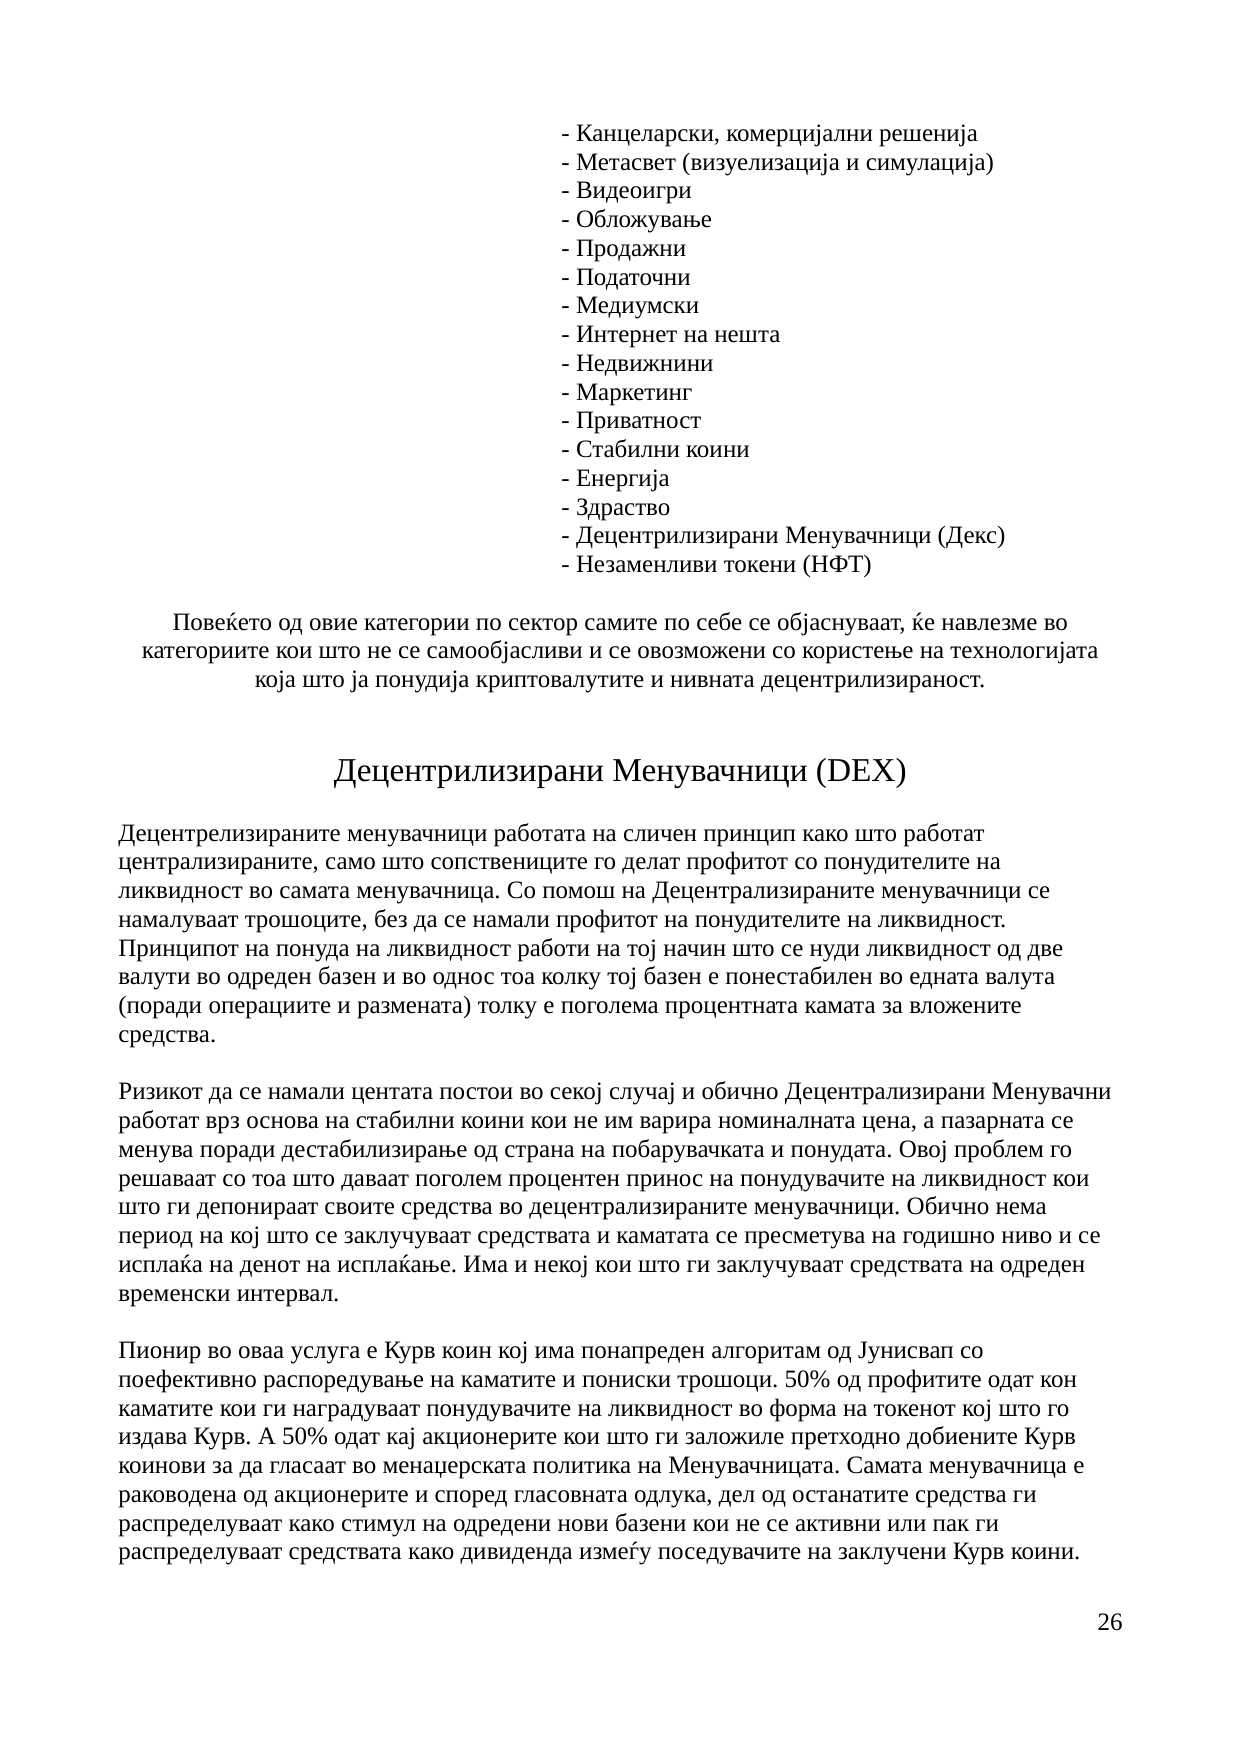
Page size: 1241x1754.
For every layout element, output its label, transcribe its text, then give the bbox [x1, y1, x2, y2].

text - Незаменливи токени (НФТ) [118, 549, 1122, 578]
text - Интернет на нешта [118, 319, 1122, 348]
text - Енергија [118, 463, 1122, 492]
text - Канцеларски, комерцијални решенија [118, 118, 1122, 147]
text - Здраство [118, 492, 1122, 521]
text - Продажни [118, 233, 1122, 262]
text Пионир во оваа услуга е Курв коин кој има понапреден алгоритам од Јунисвап со поефективно распоредување на каматите и пониски трошоци. 50% од профитите одат кон каматите кои ги наградуваат понудувачите на ликвидност во форма на токенот кој што го издава Курв. А 50% одат кај акционерите кои што ги заложиле претходно добиените Курв коинови за да гласаат во менаџерската политика на Менувачницата. Самата менувачница е раководена од акционерите и според гласовната одлука, дел од останатите средства ги распределуваат како стимул на одредени нови базени кои не се активни или пак ги распределуваат средствата како дивиденда измеѓу поседувачите на заклучени Курв коини. [118, 1335, 1122, 1565]
text - Маркетинг [118, 377, 1122, 406]
text Ризикот да се намали центата постои во секој случај и обично Децентрализирани Менувачни работат врз основа на стабилни коини кои не им варира номиналната цена, а пазарната се менува поради дестабилизирање од страна на побарувачката и понудата. Овој проблем го решаваат со тоа што даваат поголем процентен принос на понудувачите на ликвидност кои што ги депонираат своите средства во децентрализираните менувачници. Обично нема период на кој што се заклучуваат средствата и каматата се пресметува на годишно ниво и се исплаќа на денот на исплаќање. Има и некој кои што ги заклучуваат средствата на одреден временски интервал. [118, 1076, 1122, 1306]
text - Податочни [118, 262, 1122, 291]
text Децентрилизирани Менувачници (DEX) [118, 751, 1122, 789]
text - Стабилни коини [118, 434, 1122, 463]
text - Обложување [118, 204, 1122, 233]
text - Приватност [118, 406, 1122, 434]
text Децентрелизираните менувачници работата на сличен принцип како што работат централизираните, само што сопствениците го делат профитот со понудителите на ликвидност во самата менувачница. Со помош на Децентрализираните менувачници се намалуваат трошоците, без да се намали профитот на понудителите на ликвидност. Принципот на понуда на ликвидност работи на тој начин што се нуди ликвидност од две валути во одреден базен и во однос тоа колку тој базен е понестабилен во едната валута (поради операциите и размената) толку е поголема процентната камата за вложените средства. [118, 818, 1122, 1048]
text - Медиумски [118, 291, 1122, 319]
text - Видеоигри [118, 176, 1122, 204]
text Повеќето од овие категории по сектор самите по себе се објаснуваат, ќе навлезме во категориите кои што не се самообјасливи и се овозможени со користење на технологијата која што ја понудија криптовалутите и нивната децентрилизираност. [118, 607, 1122, 693]
text - Метасвет (визуелизација и симулација) [118, 147, 1122, 176]
text - Недвижнини [118, 348, 1122, 377]
text - Децентрилизирани Менувачници (Декс) [118, 521, 1122, 549]
